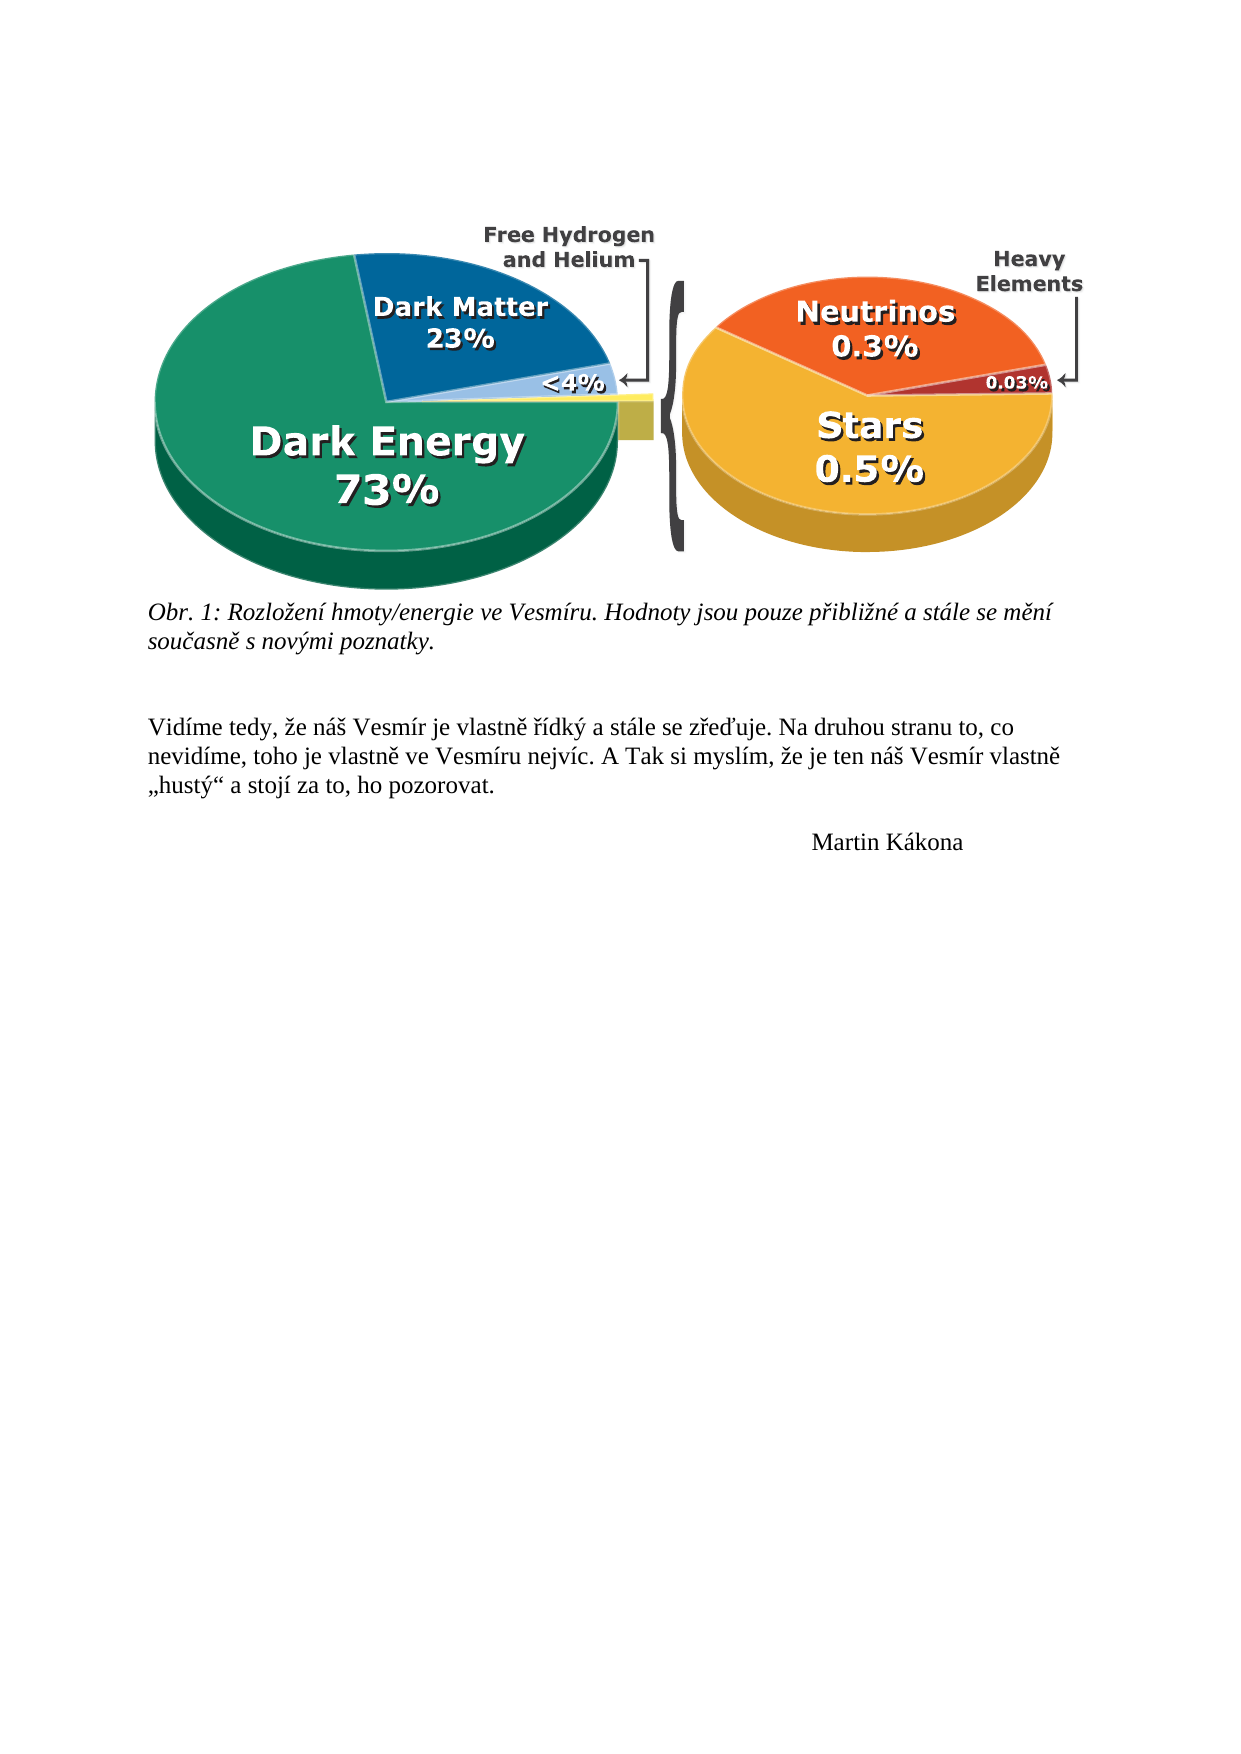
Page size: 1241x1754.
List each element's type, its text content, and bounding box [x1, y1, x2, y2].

text Vidíme tedy, že náš Vesmír je vlastně řídký a stále se zřeďuje. Na druhou stranu to, co nevidíme, toho je vlastně ve Vesmíru nejvíc. A Tak si myslím, že je ten náš Vesmír vlastně „hustý“ a stojí za to, ho pozorovat. [148, 712, 1093, 799]
text Martin Kákona [148, 827, 1093, 856]
text Obr. 1: Rozložení hmoty/energie ve Vesmíru. Hodnoty jsou pouze přibližné a stále se mění současně s novými poznatky. [148, 218, 1093, 655]
